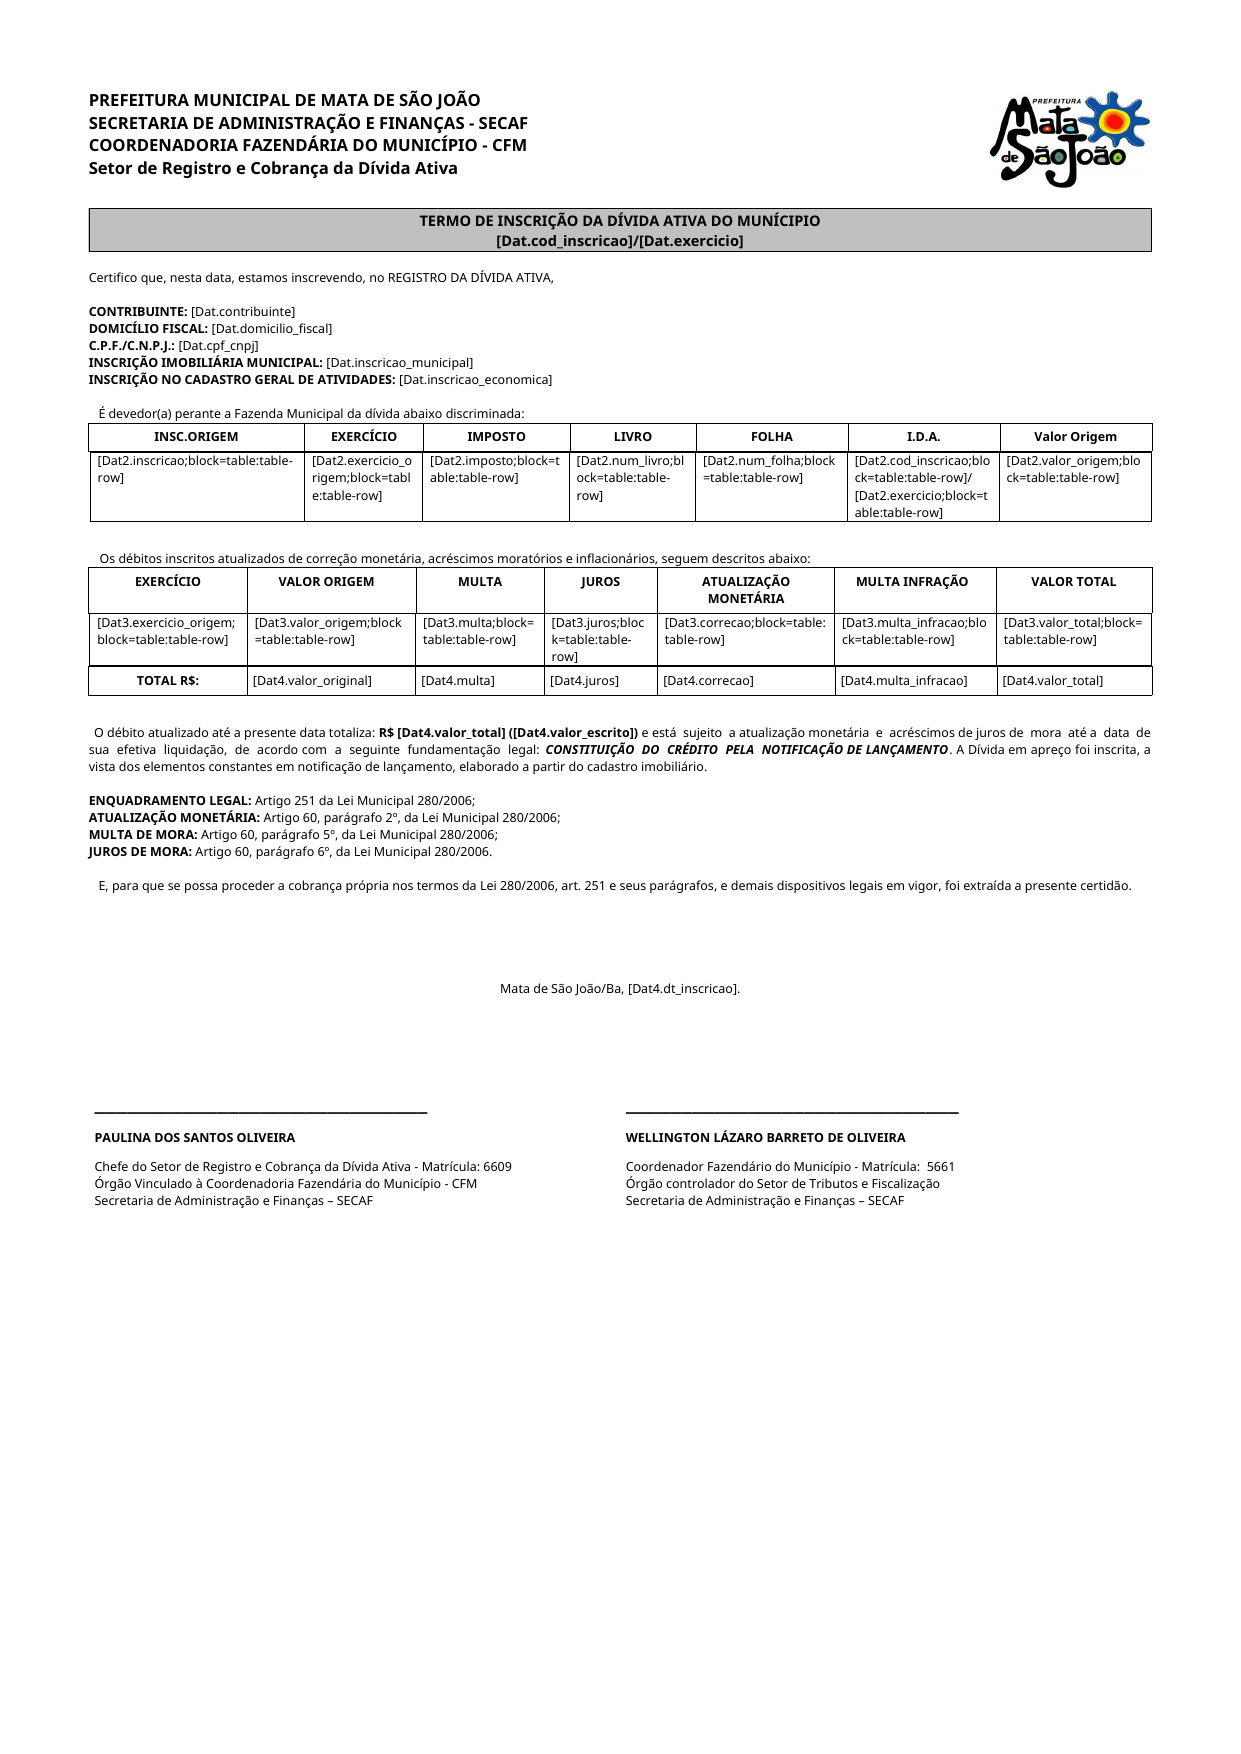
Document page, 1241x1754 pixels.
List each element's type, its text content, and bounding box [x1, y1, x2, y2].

table_header INSC.ORIGEM [89, 424, 304, 451]
text PREFEITURA MUNICIPAL DE MATA DE SÃO JOÃO [88, 88, 1152, 111]
table_header ______________________________ [620, 1044, 1152, 1124]
table_header [Dat2.inscricao;block=table:table-row] [91, 453, 304, 521]
text Mata de São João/Ba, [Dat4.dt_inscricao]. [88, 980, 1152, 997]
text Os débitos inscritos atualizados de correção monetária, acréscimos moratórios e inflacionários, seguem descritos abaixo: [88, 550, 1152, 567]
table_header [Dat3.correcao;block=table:table-row] [658, 614, 834, 665]
table_header [Dat2.num_livro;block=table:table-row] [570, 453, 695, 521]
text INSCRIÇÃO NO CADASTRO GERAL DE ATIVIDADES: [Dat.inscricao_economica] [88, 371, 1152, 388]
text ENQUADRAMENTO LEGAL: Artigo 251 da Lei Municipal 280/2006; [88, 792, 1152, 809]
table_header JUROS [545, 568, 657, 613]
text ATUALIZAÇÃO MONETÁRIA: Artigo 60, parágrafo 2º, da Lei Municipal 280/2006; [88, 809, 1152, 826]
text O débito atualizado até a presente data totaliza: R$ [Dat4.valor_total] ([Dat4.valor_escrito]) e está sujeito a atualização monetária e acréscimos de juros de mora até a data de sua efetiva liquidação, de acordo com a seguinte fundamentação legal: CONSTITUIÇÃO DO CRÉDITO PELA NOTIFICAÇÃO DE LANÇAMENTO. A Dívida em apreço foi inscrita, a vista dos elementos constantes em notificação de lançamento, elaborado a partir do cadastro imobiliário. [88, 724, 1152, 775]
table_header VALOR TOTAL [997, 568, 1152, 613]
text Setor de Registro e Cobrança da Dívida Ativa [88, 157, 985, 179]
table_header EXERCÍCIO [89, 568, 247, 613]
table_header [Dat2.valor_origem;block=table:table-row] [1000, 453, 1151, 521]
text JUROS DE MORA: Artigo 60, parágrafo 6º, da Lei Municipal 280/2006. [88, 843, 1152, 860]
table_header VALOR ORIGEM [248, 568, 416, 613]
table_header I.D.A. [849, 424, 1000, 451]
table_header [Dat2.exercicio_origem;block=table:table-row] [305, 453, 422, 521]
text TERMO DE INSCRIÇÃO DA DÍVIDA ATIVA DO MUNÍCIPIO [90, 209, 1151, 228]
table_header [Dat4.valor_total] [998, 667, 1152, 695]
picture [985, 89, 1151, 191]
table_header [Dat2.cod_inscricao;block=table:table-row]/[Dat2.exercicio;block=table:table-row] [848, 453, 999, 521]
text MULTA DE MORA: Artigo 60, parágrafo 5º, da Lei Municipal 280/2006; [88, 826, 1152, 843]
table_header [Dat4.multa] [416, 667, 544, 695]
text SECRETARIA DE ADMINISTRAÇÃO E FINANÇAS - SECAF [88, 111, 985, 134]
table_cell Coordenador Fazendário do Município - Matrícula: 5661 Órgão controlador do Setor de Tributos e Fiscalização Secretaria de Administração e Finanças – SECAF [620, 1153, 1152, 1217]
text Certifico que, nesta data, estamos inscrevendo, no REGISTRO DA DÍVIDA ATIVA, [88, 269, 1152, 286]
table_header LIVRO [571, 424, 696, 451]
table_header [Dat4.valor_original] [248, 667, 415, 695]
table_header MULTA [417, 568, 544, 613]
table_header [Dat3.juros;block=table:table-row] [545, 614, 657, 665]
table_header [Dat3.exercicio_origem;block=table:table-row] [90, 614, 247, 665]
table_header EXERCÍCIO [305, 424, 423, 451]
table_header TOTAL R$: [89, 667, 247, 695]
text COORDENADORIA FAZENDÁRIA DO MUNICÍPIO - CFM [88, 134, 985, 157]
table_cell PAULINA DOS SANTOS OLIVEIRA [89, 1124, 620, 1152]
table_header FOLHA [697, 424, 848, 451]
table_cell Chefe do Setor de Registro e Cobrança da Dívida Ativa - Matrícula: 6609 Órgão Vinculado à Coordenadoria Fazendária do Município - CFM Secretaria de Administração e Finanças – SECAF [89, 1153, 620, 1217]
text INSCRIÇÃO IMOBILIÁRIA MUNICIPAL: [Dat.inscricao_municipal] [88, 354, 1152, 371]
table_header [Dat3.valor_origem;block=table:table-row] [248, 614, 415, 665]
table_header ATUALIZAÇÃO MONETÁRIA [658, 568, 834, 613]
table_header Valor Origem [1001, 424, 1152, 451]
table_header [Dat3.valor_total;block=table:table-row] [997, 614, 1151, 665]
table_header MULTA INFRAÇÃO [835, 568, 996, 613]
text É devedor(a) perante a Fazenda Municipal da dívida abaixo discriminada: [88, 406, 1152, 423]
text E, para que se possa proceder a cobrança própria nos termos da Lei 280/2006, art. 251 e seus parágrafos, e demais dispositivos legais em vigor, foi extraída a presente certidão. [88, 877, 1152, 894]
table_header [Dat4.correcao] [658, 667, 835, 695]
table_header [Dat3.multa_infracao;block=table:table-row] [835, 614, 996, 665]
text DOMICÍLIO FISCAL: [Dat.domicilio_fiscal] [88, 320, 1152, 337]
table_header [Dat2.imposto;block=table:table-row] [423, 453, 569, 521]
text C.P.F./C.N.P.J.: [Dat.cpf_cnpj] [88, 337, 1152, 354]
table_header ______________________________ [89, 1044, 620, 1124]
table_header [Dat2.num_folha;block=table:table-row] [696, 453, 847, 521]
text CONTRIBUINTE: [Dat.contribuinte] [88, 303, 1152, 320]
table_cell WELLINGTON LÁZARO BARRETO DE OLIVEIRA [620, 1124, 1152, 1152]
table_header [Dat4.multa_infracao] [836, 667, 997, 695]
text [Dat.cod_inscricao]/[Dat.exercicio] [90, 228, 1151, 251]
table_header IMPOSTO [424, 424, 570, 451]
table_header [Dat3.multa;block=table:table-row] [416, 614, 544, 665]
table_header [Dat4.juros] [545, 667, 657, 695]
